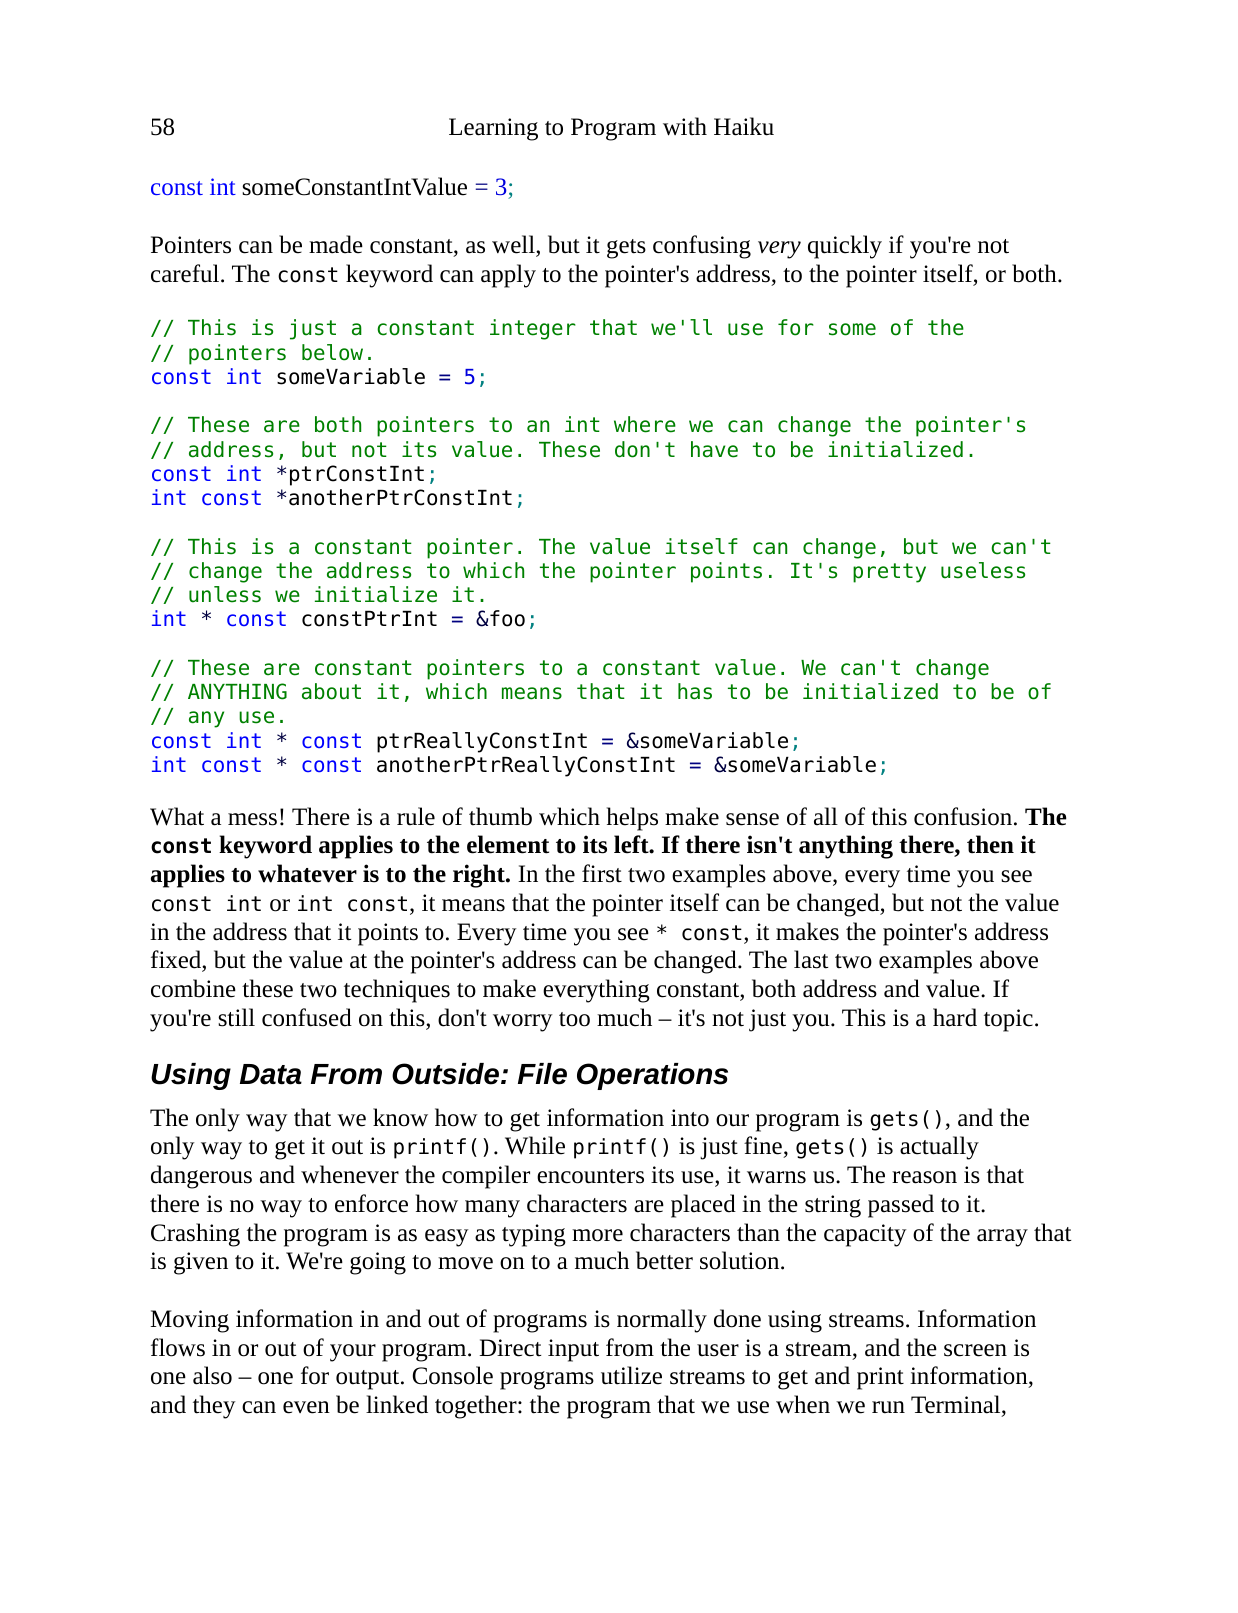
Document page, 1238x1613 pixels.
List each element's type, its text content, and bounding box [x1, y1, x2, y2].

text // These are both pointers to an int where we can change the pointer's [150, 413, 1072, 438]
text const int someVariable = 5; [150, 365, 1072, 389]
text // address, but not its value. These don't have to be initialized. [150, 438, 1072, 462]
text // unless we initialize it. [150, 583, 1072, 607]
text const int * const ptrReallyConstInt = &someVariable; [150, 729, 1072, 753]
text int const * const anotherPtrReallyConstInt = &someVariable; [150, 753, 1072, 777]
text Pointers can be made constant, as well, but it gets confusing very quickly if you're not careful. The const keyword can apply to the pointer's address, to the pointer itself, or both. [150, 230, 1072, 287]
text // This is a constant pointer. The value itself can change, but we can't [150, 535, 1072, 559]
text const int *ptrConstInt; [150, 462, 1072, 486]
text const int someConstantIntValue = 3; [150, 172, 1072, 201]
text // This is just a constant integer that we'll use for some of the [150, 316, 1072, 341]
text The only way that we know how to get information into our program is gets(), and the only way to get it out is printf(). While printf() is just fine, gets() is actually dangerous and whenever the compiler encounters its use, it warns us. The reason is that there is no way to enforce how many characters are placed in the string passed to it. Crashing the program is as easy as typing more characters than the capacity of the array that is given to it. We're going to move on to a much better solution. [150, 1103, 1072, 1275]
text // pointers below. [150, 341, 1072, 365]
text Moving information in and out of programs is normally done using streams. Information flows in or out of your program. Direct input from the user is a stream, and the screen is one also – one for output. Console programs utilize streams to get and print information, and they can even be linked together: the program that we use when we run Terminal, [150, 1304, 1072, 1419]
text // any use. [150, 704, 1072, 729]
text What a mess! There is a rule of thumb which helps make sense of all of this confusion. The const keyword applies to the element to its left. If there isn't anything there, then it applies to whatever is to the right. In the first two examples above, every time you see const int or int const, it means that the pointer itself can be changed, but not the value in the address that it points to. Every time you see * const, it makes the pointer's address fixed, but the value at the pointer's address can be changed. The last two examples above combine these two techniques to make everything constant, both address and value. If you're still confused on this, don't worry too much – it's not just you. This is a hard topic. [150, 802, 1072, 1032]
text // ANYTHING about it, which means that it has to be initialized to be of [150, 680, 1072, 704]
text int const *anotherPtrConstInt; [150, 486, 1072, 510]
text int * const constPtrInt = &foo; [150, 607, 1072, 632]
subtitle Using Data From Outside: File Operations [150, 1057, 1072, 1090]
text // change the address to which the pointer points. It's pretty useless [150, 559, 1072, 583]
text // These are constant pointers to a constant value. We can't change [150, 656, 1072, 680]
